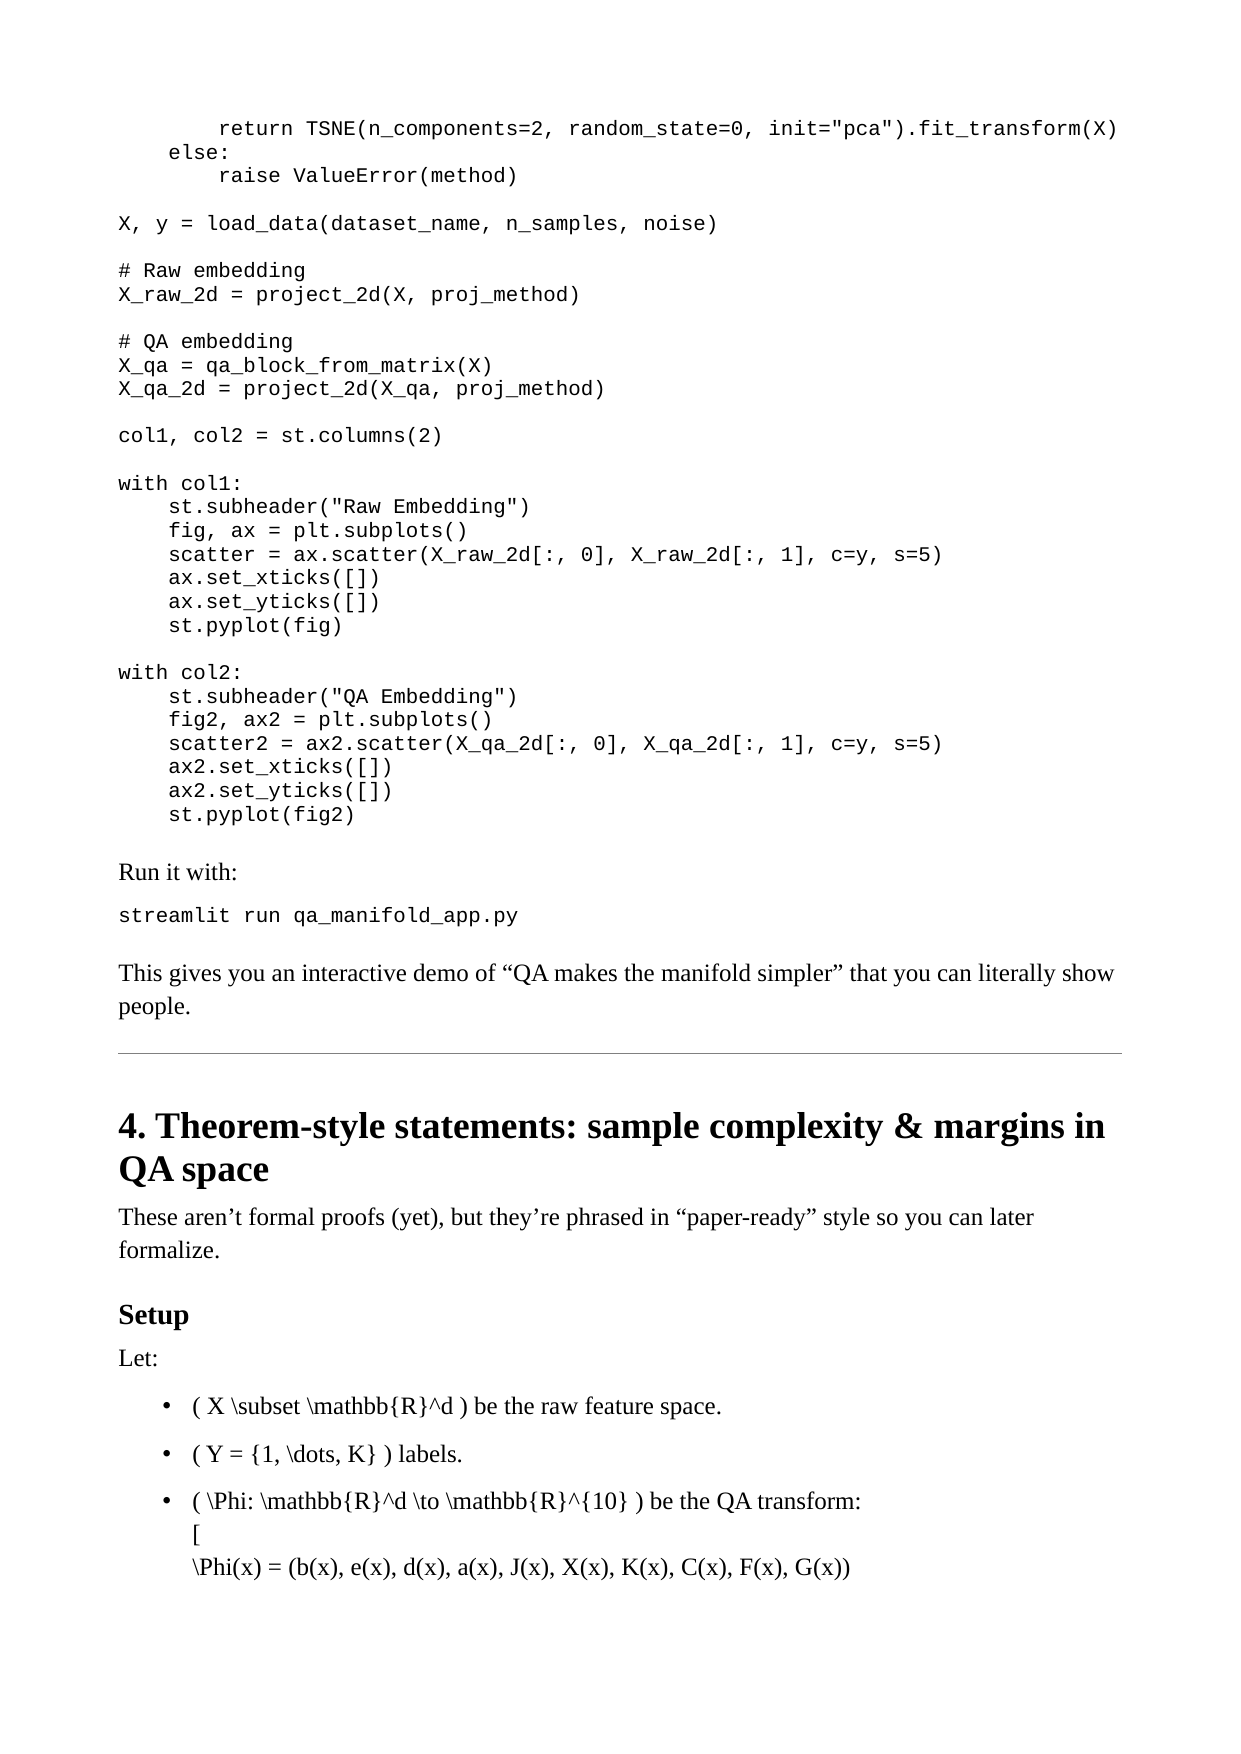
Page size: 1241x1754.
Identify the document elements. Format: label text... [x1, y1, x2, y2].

text # Raw embedding [118, 260, 1122, 284]
text ax.set_yticks([]) [118, 591, 1122, 615]
text These aren’t formal proofs (yet), but they’re phrased in “paper-ready” style so you can later formalize. [118, 1202, 1122, 1264]
text st.pyplot(fig2) [118, 804, 1122, 827]
list ( Y = {1, \dots, K} ) labels. [162, 1439, 1122, 1467]
text st.pyplot(fig) [118, 615, 1122, 638]
text st.subheader("QA Embedding") [118, 686, 1122, 709]
text return TSNE(n_components=2, random_state=0, init="pca").fit_transform(X) [118, 118, 1122, 142]
text col1, col2 = st.columns(2) [118, 426, 1122, 449]
list ( X \subset \mathbb{R}^d ) be the raw feature space. [162, 1391, 1122, 1420]
text fig2, ax2 = plt.subplots() [118, 709, 1122, 733]
text X_qa = qa_block_from_matrix(X) [118, 354, 1122, 378]
text scatter2 = ax2.scatter(X_qa_2d[:, 0], X_qa_2d[:, 1], c=y, s=5) [118, 733, 1122, 757]
text with col2: [118, 662, 1122, 686]
text ax.set_xticks([]) [118, 567, 1122, 591]
subtitle Setup [118, 1297, 1122, 1331]
text raise ValueError(method) [118, 165, 1122, 189]
text X_qa_2d = project_2d(X_qa, proj_method) [118, 378, 1122, 402]
text st.subheader("Raw Embedding") [118, 496, 1122, 520]
text Let: [118, 1343, 1122, 1372]
text ax2.set_yticks([]) [118, 780, 1122, 804]
text else: [118, 142, 1122, 165]
text This gives you an interactive demo of “QA makes the manifold simpler” that you can literally show people. [118, 958, 1122, 1019]
text streamlit run qa_manifold_app.py [118, 904, 1122, 928]
subtitle 4. Theorem-style statements: sample complexity & margins in QA space [118, 1103, 1122, 1190]
list ( \Phi: \mathbb{R}^d \to \mathbb{R}^{10} ) be the QA transform: [ \Phi(x) = (b(x), e(x), d(x), a(x), J(x), X(x), K(x), C(x), F(x), G(x)) [162, 1486, 1122, 1581]
text X_raw_2d = project_2d(X, proj_method) [118, 284, 1122, 307]
text fig, ax = plt.subplots() [118, 520, 1122, 544]
text ax2.set_xticks([]) [118, 757, 1122, 780]
text X, y = load_data(dataset_name, n_samples, noise) [118, 213, 1122, 236]
text scatter = ax.scatter(X_raw_2d[:, 0], X_raw_2d[:, 1], c=y, s=5) [118, 544, 1122, 567]
text Run it with: [118, 857, 1122, 886]
text # QA embedding [118, 331, 1122, 354]
text with col1: [118, 473, 1122, 496]
